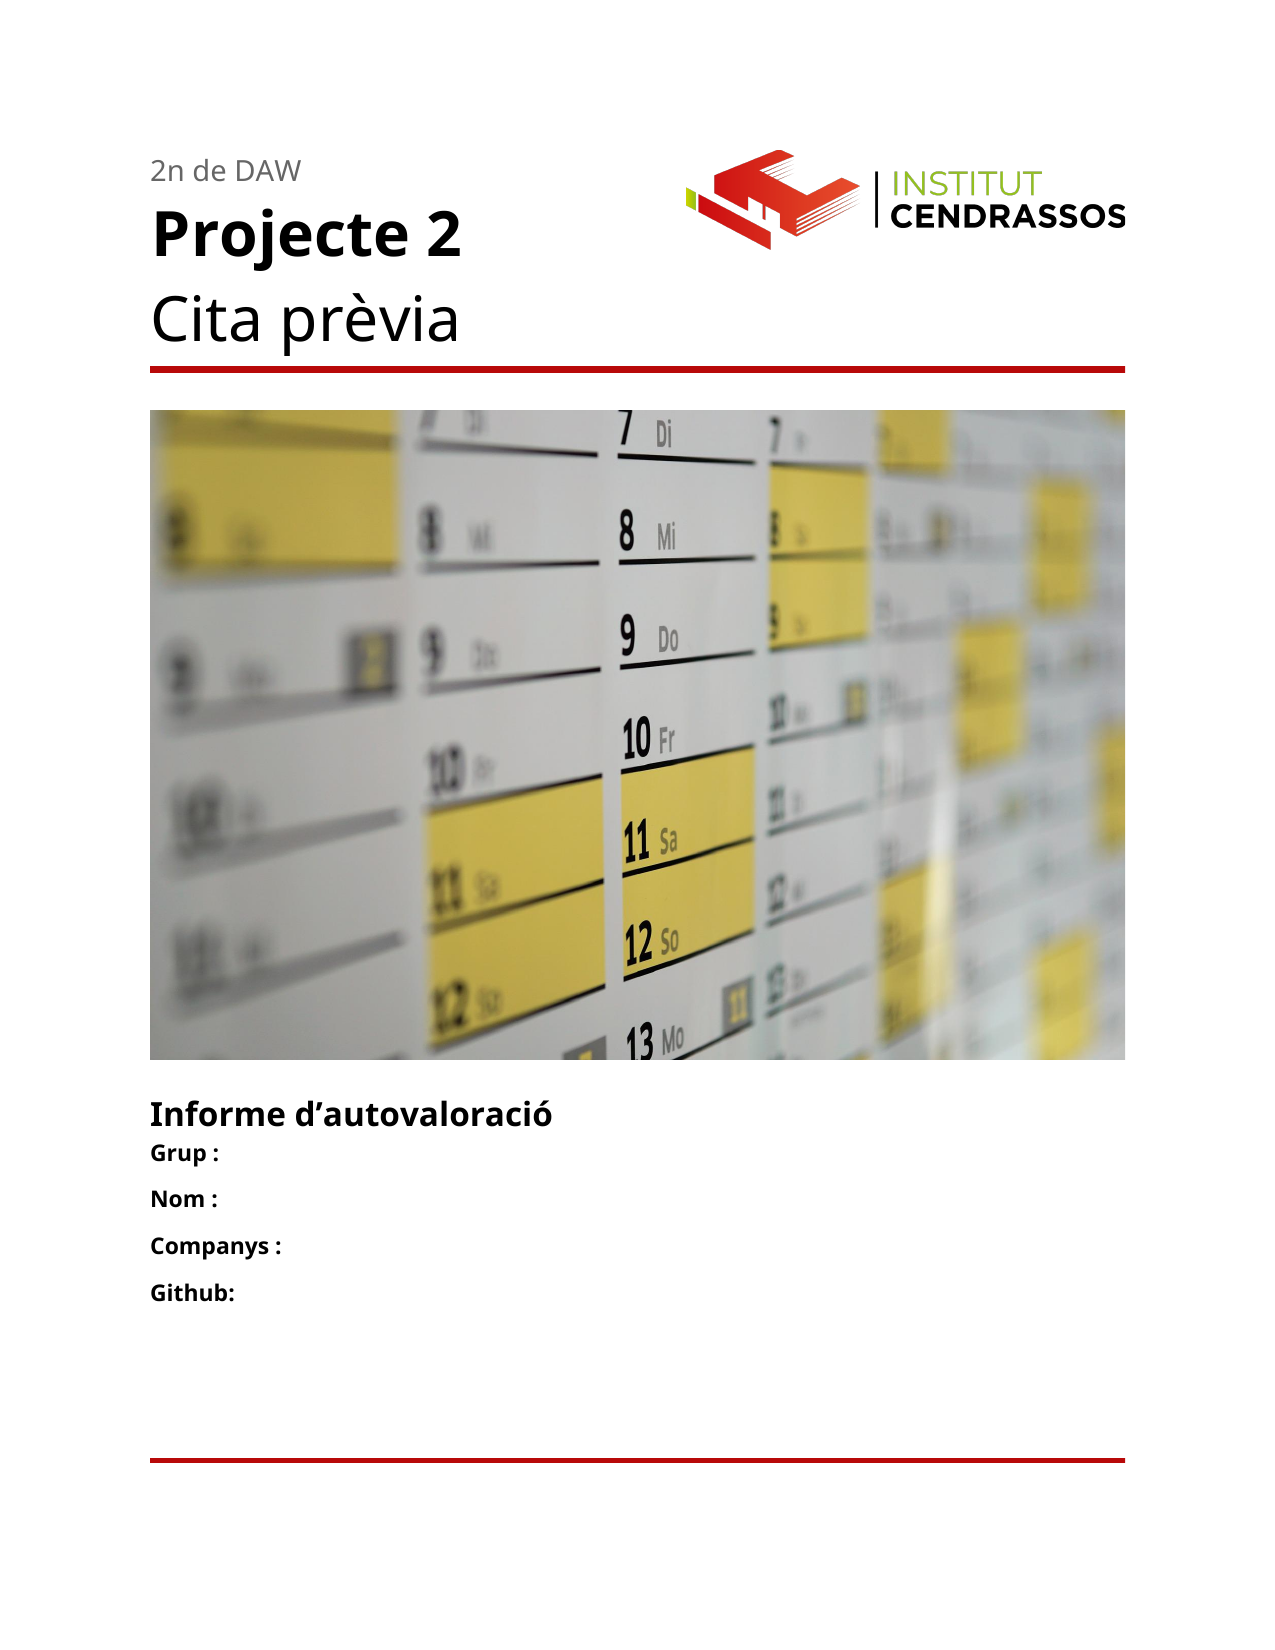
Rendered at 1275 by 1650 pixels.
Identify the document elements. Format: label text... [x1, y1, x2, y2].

picture [150, 410, 1125, 1060]
text Grup : [150, 1137, 1125, 1168]
text Companys : [150, 1230, 1125, 1262]
subtitle Informe d’autovaloració [150, 1091, 1125, 1137]
subtitle Cita prèvia [150, 275, 1125, 360]
text Nom : [150, 1183, 1125, 1215]
text 2n de DAW [150, 150, 1125, 190]
picture [150, 1458, 1125, 1463]
picture [150, 366, 1125, 373]
text Github: [150, 1277, 1125, 1308]
title Projecte 2 [150, 190, 1125, 275]
